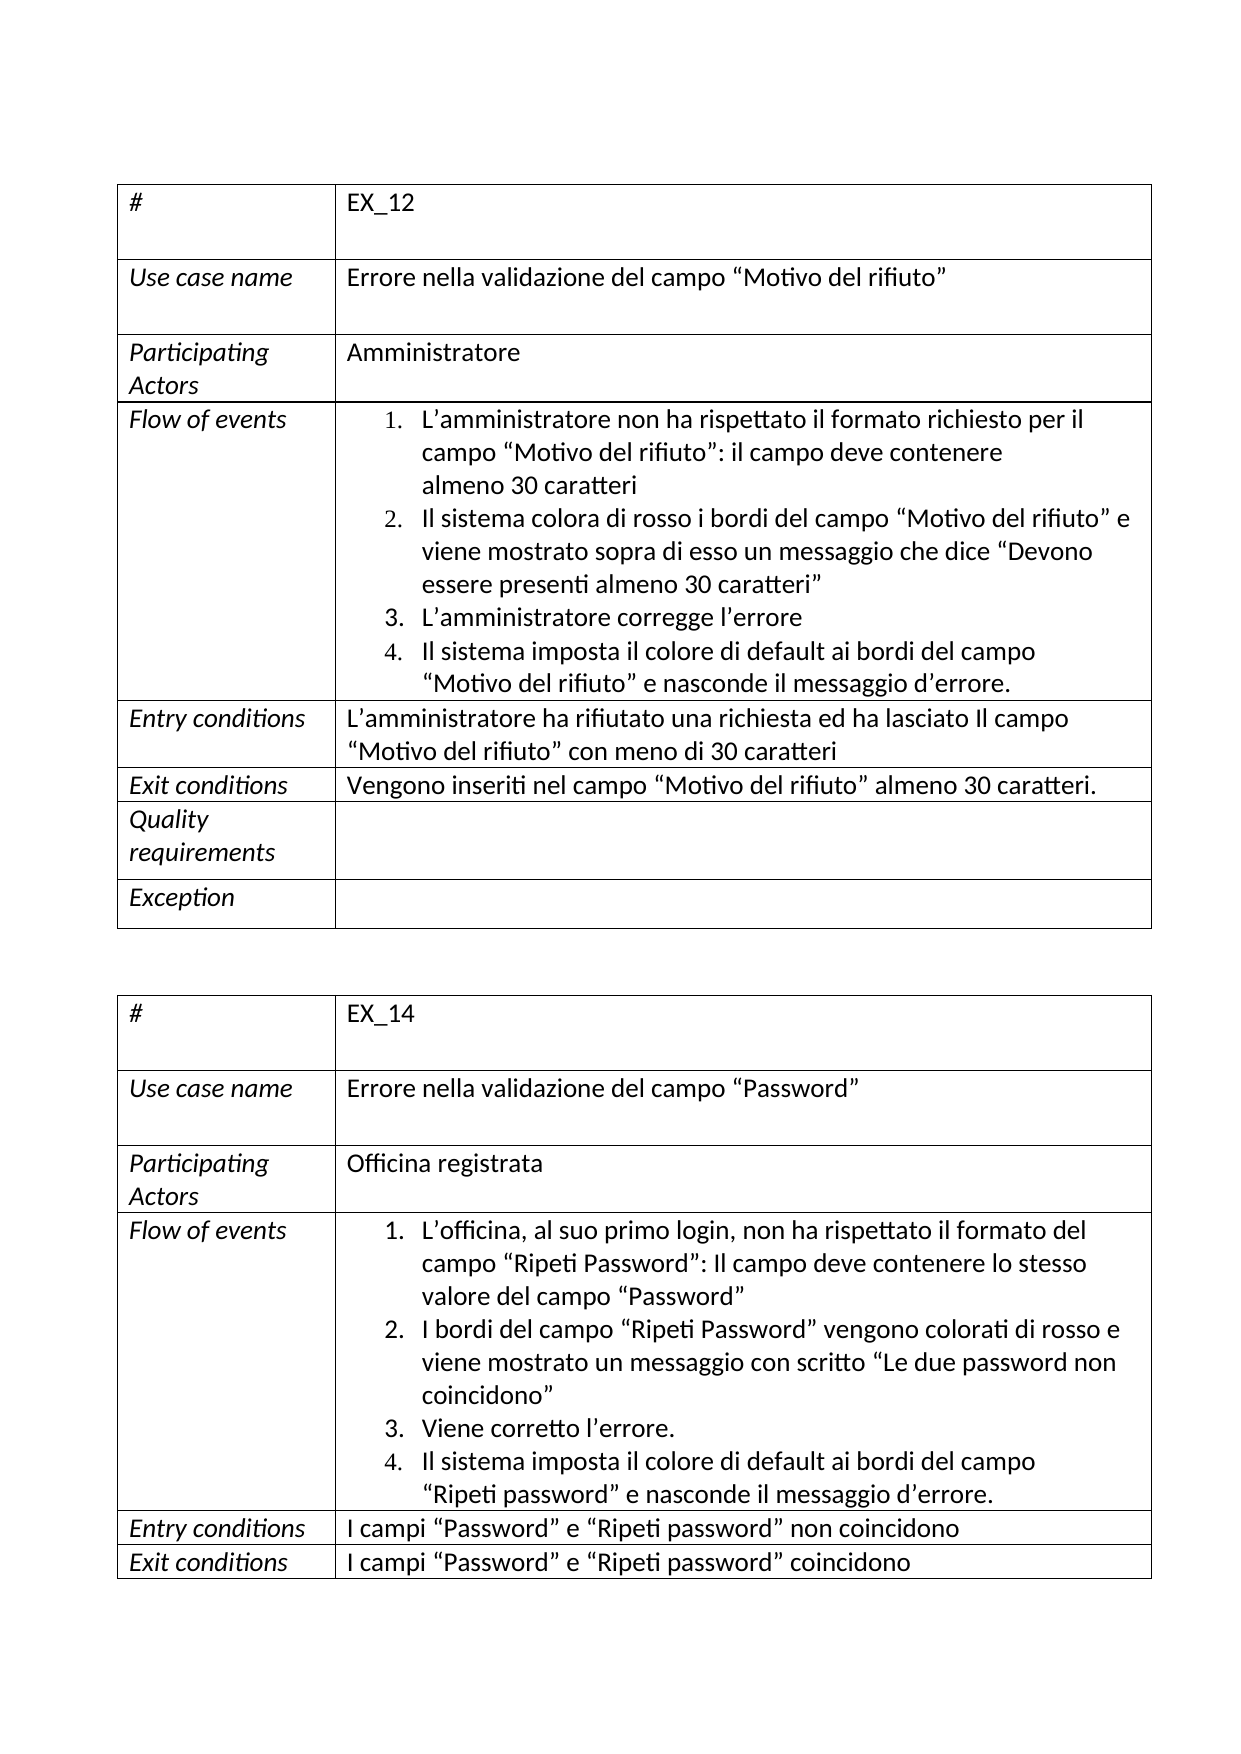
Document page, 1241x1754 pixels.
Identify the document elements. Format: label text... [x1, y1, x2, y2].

table_cell Use case name [118, 1071, 335, 1145]
table_cell I campi “Password” e “Ripeti password” non coincidono [336, 1511, 1151, 1544]
table_cell Entry conditions [118, 1511, 335, 1544]
table_cell Participating Actors [118, 335, 335, 401]
table_cell Use case name [118, 260, 335, 334]
table_cell Errore nella validazione del campo “Password” [336, 1071, 1151, 1145]
table_cell Amministratore [336, 335, 1151, 401]
table_header # [118, 185, 335, 259]
table_cell Exit conditions [118, 1545, 335, 1578]
table_cell L’amministratore ha rifiutato una richiesta ed ha lasciato Il campo “Motivo del rifiuto” con meno di 30 caratteri [336, 701, 1151, 767]
table_cell Participating Actors [118, 1146, 335, 1212]
table_cell Exception [118, 880, 335, 928]
table_cell Flow of events [118, 1213, 335, 1510]
table_cell Errore nella validazione del campo “Motivo del rifiuto” [336, 260, 1151, 334]
table_cell [336, 880, 1151, 928]
table_cell Quality requirementsuq [118, 802, 335, 879]
table_header EX_12 [336, 185, 1151, 259]
table_cell Exit conditions [118, 768, 335, 801]
table_cell [336, 802, 1151, 879]
table_cell Flow of events [118, 403, 335, 700]
table_cell Entry conditions [118, 701, 335, 767]
table_cell L’amministratore non ha rispettato il formato richiesto per il campo “Motivo del rifiuto”: il campo deve contenere almeno 30 caratteri Il sistema colora di rosso i bordi del campo “Motivo del rifiuto” e viene mostrato sopra di esso un messaggio che dice “Devono essere presenti almeno 30 caratteri” L’amministratore corregge l’errore Il sistema imposta il colore di default ai bordi del campo “Motivo del rifiuto” e nasconde il messaggio d’errore. [336, 403, 1151, 700]
table_cell Officina registrata [336, 1146, 1151, 1212]
table_header # [118, 996, 335, 1070]
table_header EX_14 [336, 996, 1151, 1070]
table_cell L’officina, al suo primo login, non ha rispettato il formato del campo “Ripeti Password”: Il campo deve contenere lo stesso valore del campo “Password” I bordi del campo “Ripeti Password” vengono colorati di rosso e viene mostrato un messaggio con scritto “Le due password non coincidono” Viene corretto l’errore. Il sistema imposta il colore di default ai bordi del campo “Ripeti password” e nasconde il messaggio d’errore. [336, 1213, 1151, 1510]
table_cell I campi “Password” e “Ripeti password” coincidono [336, 1545, 1151, 1578]
table_cell Vengono inseriti nel campo “Motivo del rifiuto” almeno 30 caratteri. [336, 768, 1151, 801]
